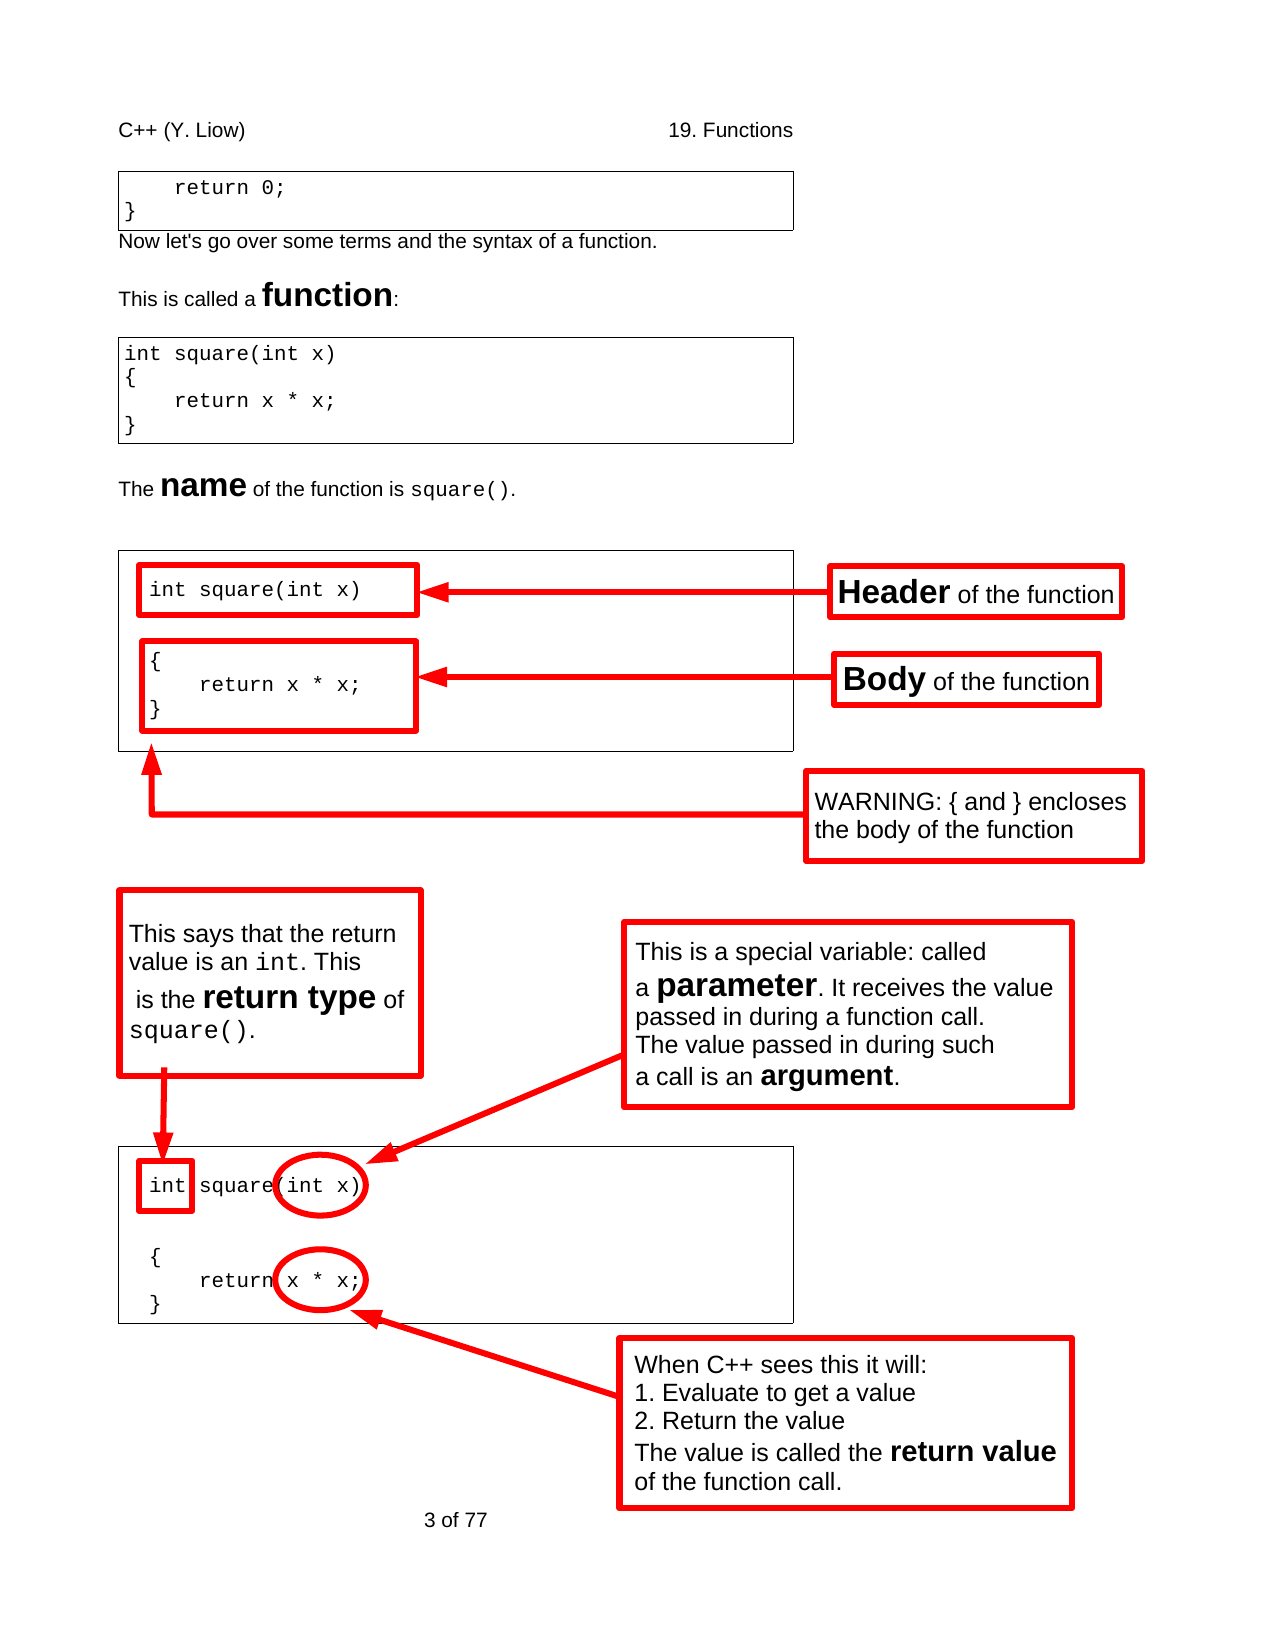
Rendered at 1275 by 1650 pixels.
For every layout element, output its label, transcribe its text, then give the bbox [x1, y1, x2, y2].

table_header int square(int x) { return x * x; } [119, 551, 793, 751]
text This is called a function: [118, 276, 793, 313]
table_header int square(int x) { return x * x; } [119, 1147, 793, 1323]
text Now let's go over some terms and the syntax of a function. [118, 231, 793, 253]
table_header int square(int x) { return x * x; } [119, 338, 793, 443]
text The name of the function is square(). [118, 466, 793, 503]
table_header #include <iostream> int square(int x) { return x * x; } int main() { std::cout << square(3) << std::endl; int i = 5; std::cout << square(i) << std::endl; return 0; } [119, 172, 793, 230]
